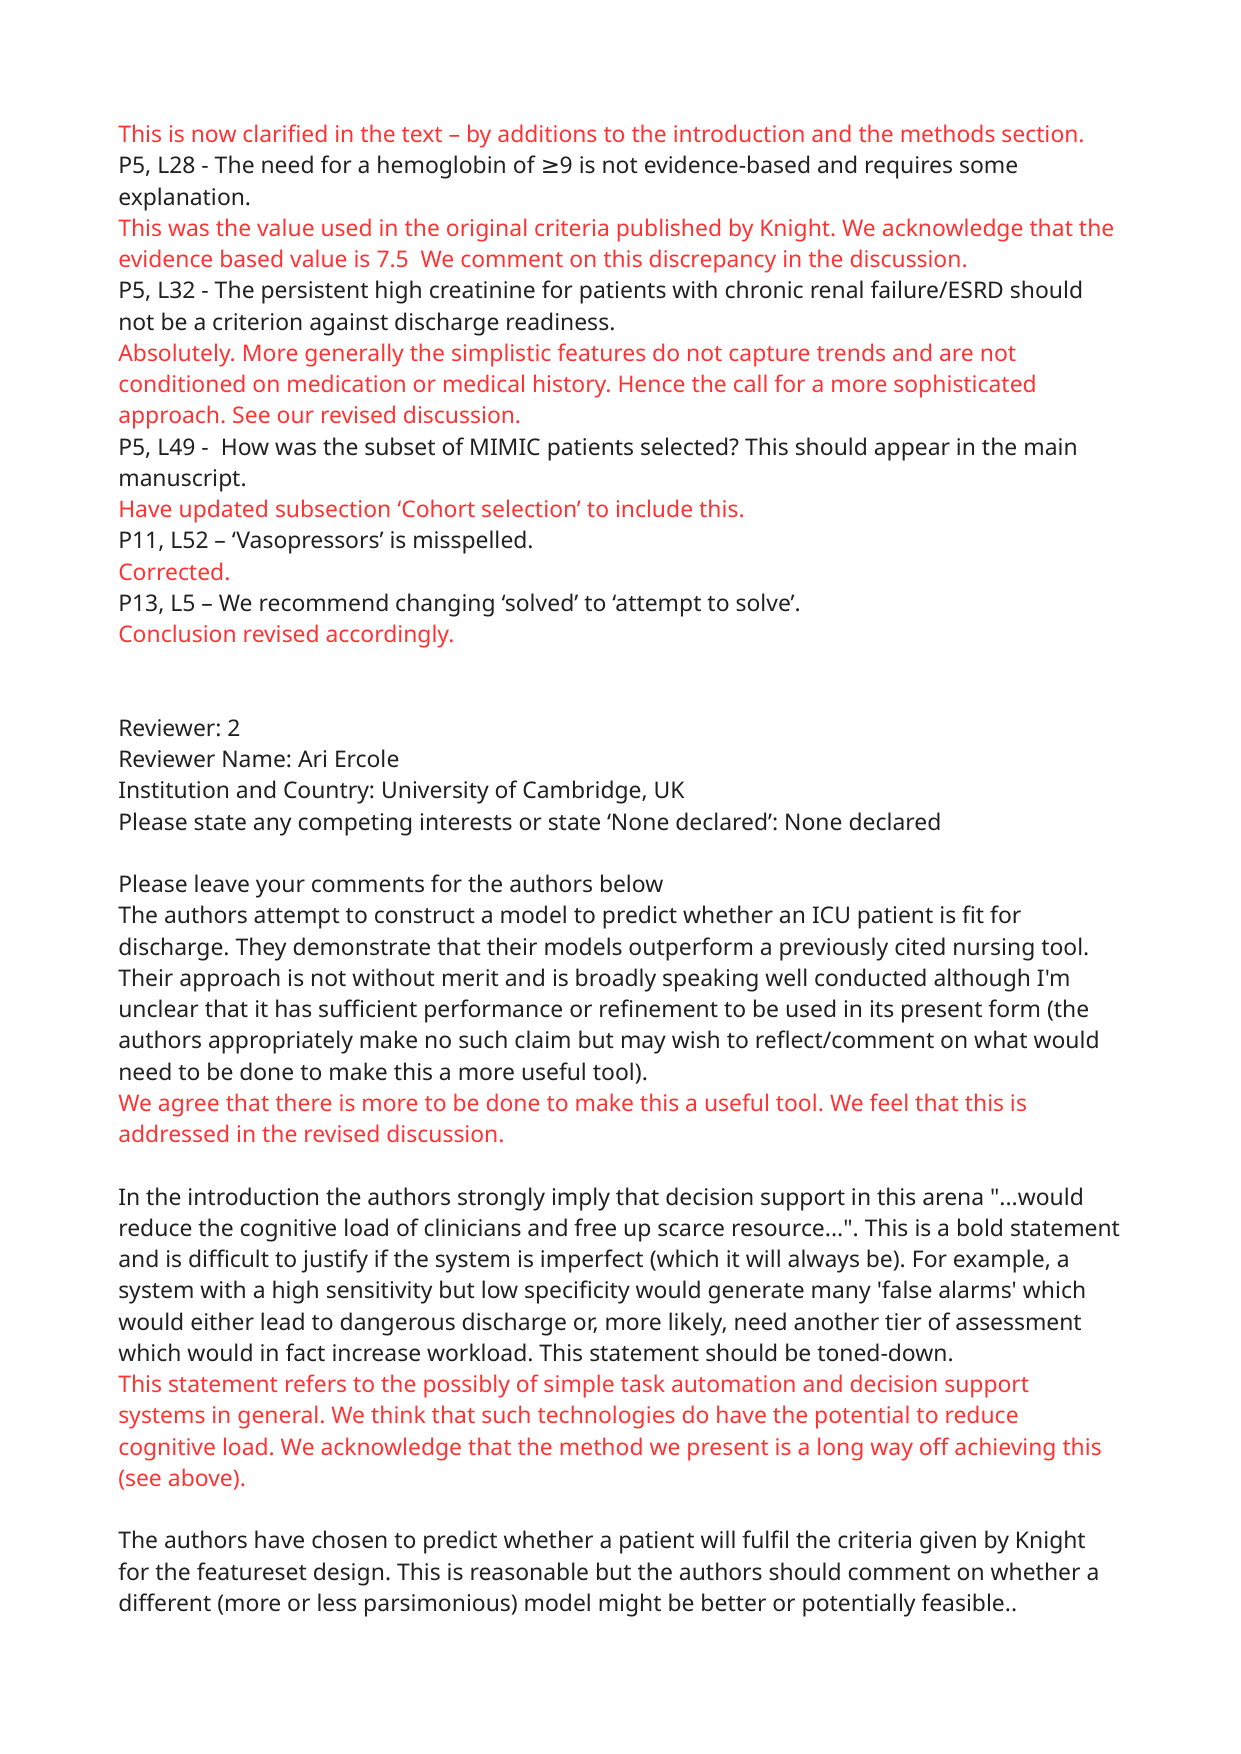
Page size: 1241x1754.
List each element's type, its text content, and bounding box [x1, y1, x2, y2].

text The authors have chosen to predict whether a patient will fulfil the criteria given by Knight for the featureset design. This is reasonable but the authors should comment on whether a different (more or less parsimonious) model might be better or potentially feasible.. [118, 1493, 1122, 1618]
text In the introduction the authors strongly imply that decision support in this arena "...would reduce the cognitive load of clinicians and free up scarce resource...". This is a bold statement and is difficult to justify if the system is imperfect (which it will always be). For example, a system with a high sensitivity but low specificity would generate many 'false alarms' which would either lead to dangerous discharge or, more likely, need another tier of assessment which would in fact increase workload. This statement should be toned-down. [118, 1149, 1122, 1368]
text Corrected. P13, L5 – We recommend changing ‘solved’ to ‘attempt to solve’. Conclusion revised accordingly. Reviewer: 2 Reviewer Name: Ari Ercole Institution and Country: University of Cambridge, UK Please state any competing interests or state ‘None declared’: None declared Please leave your comments for the authors below The authors attempt to construct a model to predict whether an ICU patient is fit for discharge. They demonstrate that their models outperform a previously cited nursing tool. Their approach is not without merit and is broadly speaking well conducted although I'm unclear that it has sufficient performance or refinement to be used in its present form (the authors appropriately make no such claim but may wish to reflect/comment on what would need to be done to make this a more useful tool). We agree that there is more to be done to make this a useful tool. We feel that this is addressed in the revised discussion. [118, 556, 1122, 1149]
text This was the value used in the original criteria published by Knight. We acknowledge that the evidence based value is 7.5 We comment on this discrepancy in the discussion. P5, L32 - The persistent high creatinine for patients with chronic renal failure/ESRD should not be a criterion against discharge readiness. [118, 212, 1122, 337]
text Absolutely. More generally the simplistic features do not capture trends and are not conditioned on medication or medical history. Hence the call for a more sophisticated approach. See our revised discussion. P5, L49 - How was the subset of MIMIC patients selected? This should appear in the main manuscript. [118, 337, 1122, 493]
text Have updated subsection ‘Cohort selection’ to include this. P11, L52 – ‘Vasopressors’ is misspelled. [118, 493, 1122, 556]
text This is now clarified in the text – by additions to the introduction and the methods section. P5, L28 - The need for a hemoglobin of ≥9 is not evidence-based and requires some explanation. [118, 118, 1122, 212]
text This statement refers to the possibly of simple task automation and decision support systems in general. We think that such technologies do have the potential to reduce cognitive load. We acknowledge that the method we present is a long way off achieving this (see above). [118, 1368, 1122, 1493]
